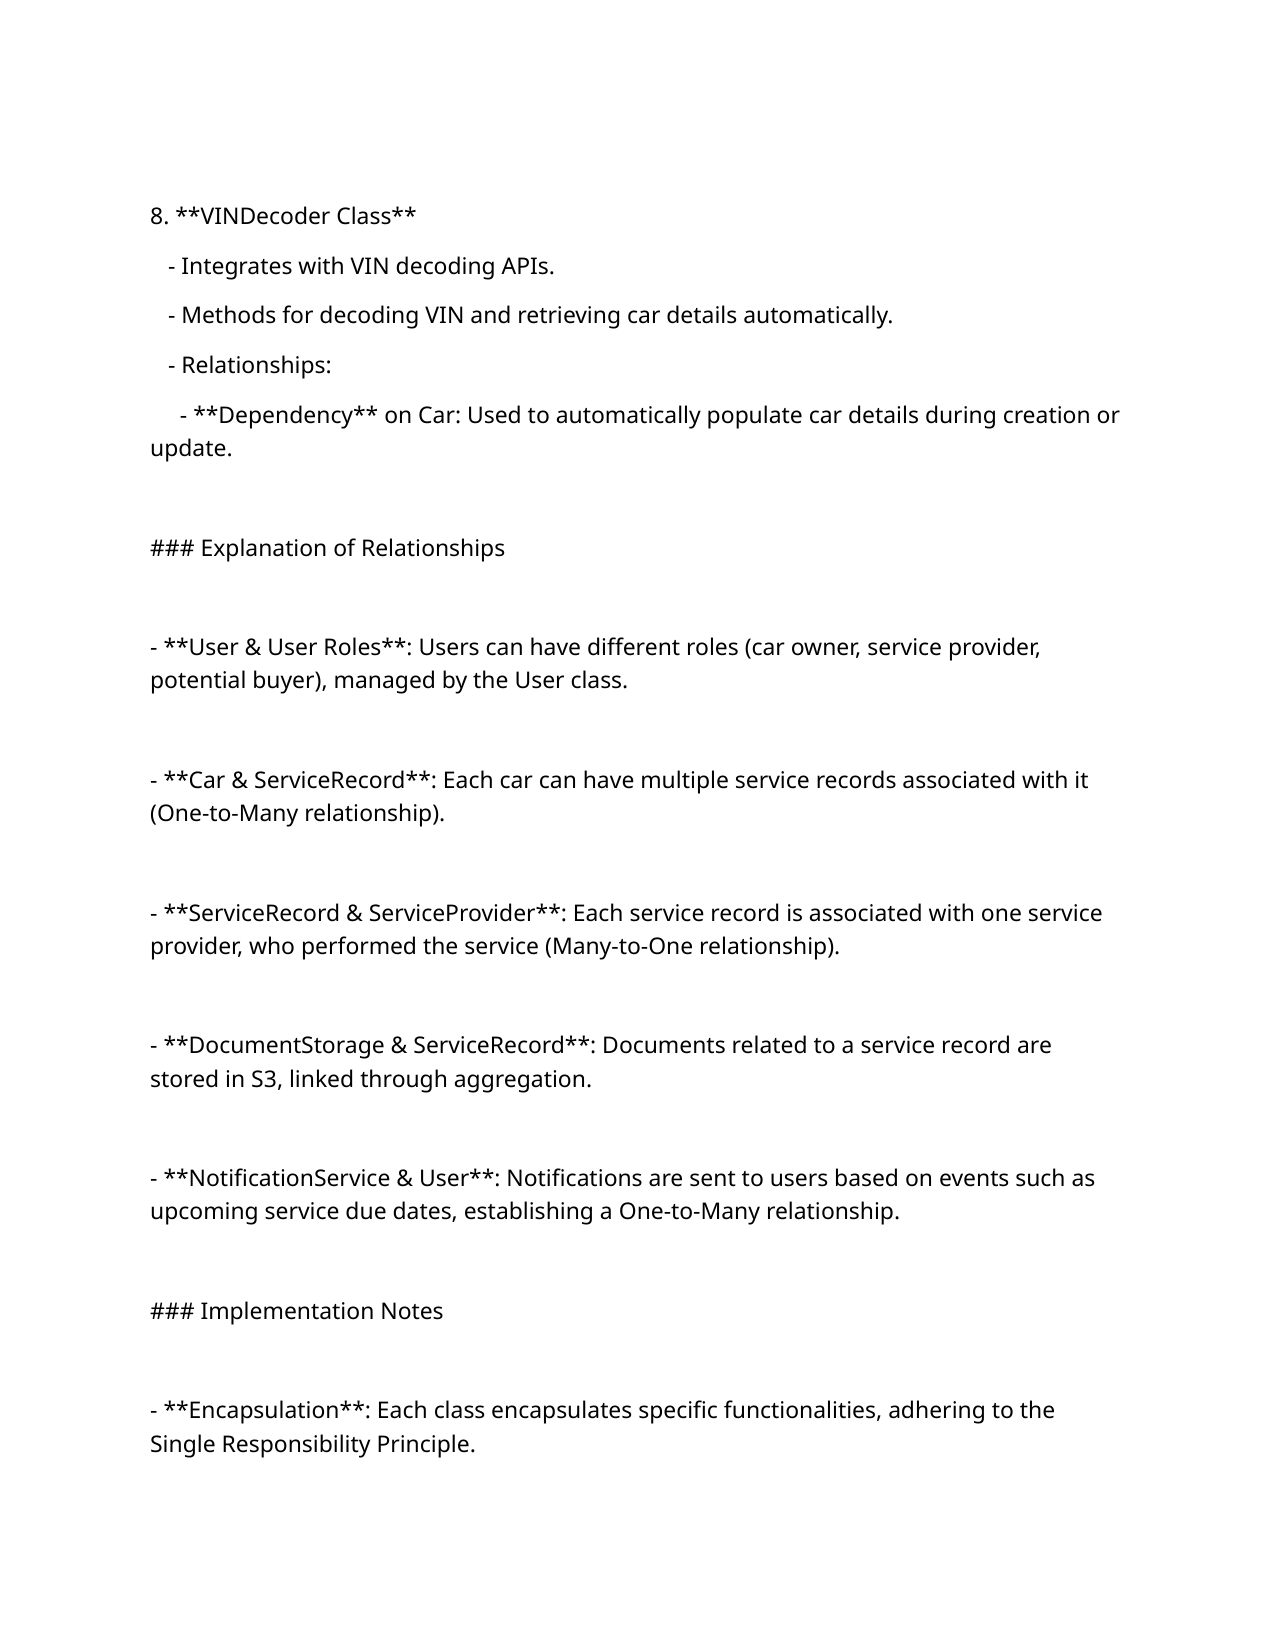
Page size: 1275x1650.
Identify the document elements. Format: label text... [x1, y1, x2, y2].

text - **NotificationService & User**: Notifications are sent to users based on events such as upcoming service due dates, establishing a One-to-Many relationship. [150, 1162, 1125, 1226]
text - **Car & ServiceRecord**: Each car can have multiple service records associated with it (One-to-Many relationship). [150, 764, 1125, 828]
text - **ServiceRecord & ServiceProvider**: Each service record is associated with one service provider, who performed the service (Many-to-One relationship). [150, 897, 1125, 961]
text - **Encapsulation**: Each class encapsulates specific functionalities, adhering to the Single Responsibility Principle. [150, 1394, 1125, 1459]
text - Relationships: [150, 349, 1125, 380]
text ### Implementation Notes [150, 1295, 1125, 1326]
text - **User & User Roles**: Users can have different roles (car owner, service provider, potential buyer), managed by the User class. [150, 631, 1125, 696]
text 8. **VINDecoder Class** [150, 200, 1125, 231]
text - Methods for decoding VIN and retrieving car details automatically. [150, 299, 1125, 331]
text ### Explanation of Relationships [150, 532, 1125, 563]
text - **Dependency** on Car: Used to automatically populate car details during creation or update. [150, 399, 1125, 463]
text - Integrates with VIN decoding APIs. [150, 249, 1125, 281]
text - **DocumentStorage & ServiceRecord**: Documents related to a service record are stored in S3, linked through aggregation. [150, 1029, 1125, 1094]
